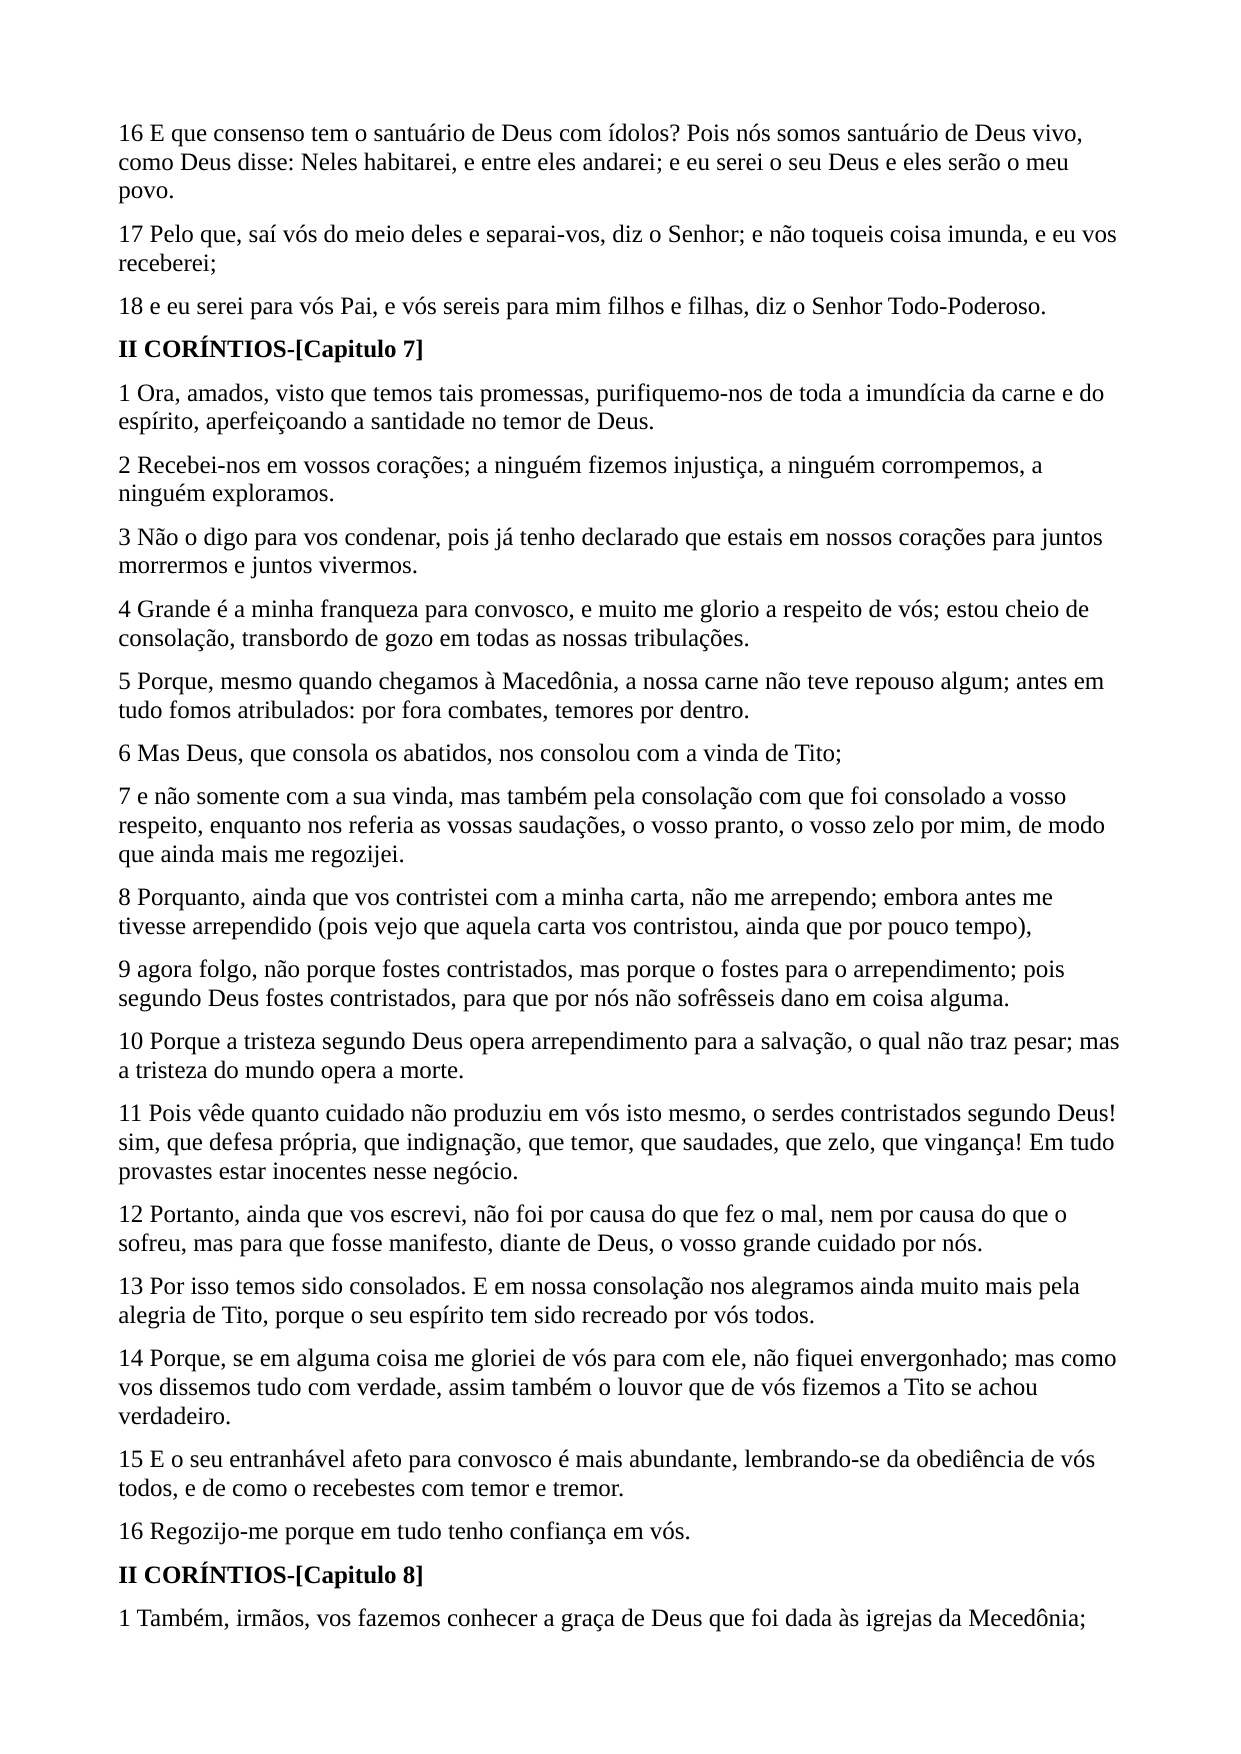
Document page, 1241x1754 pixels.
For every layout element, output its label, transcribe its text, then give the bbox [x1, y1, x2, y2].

text 6 Mas Deus, que consola os abatidos, nos consolou com a vinda de Tito; [118, 738, 1122, 767]
text 14 Porque, se em alguma coisa me gloriei de vós para com ele, não fiquei envergonhado; mas como vos dissemos tudo com verdade, assim também o louvor que de vós fizemos a Tito se achou verdadeiro. [118, 1343, 1122, 1430]
text 18 e eu serei para vós Pai, e vós sereis para mim filhos e filhas, diz o Senhor Todo-Poderoso. [118, 291, 1122, 320]
text II CORÍNTIOS-[Capitulo 8] [118, 1560, 1122, 1588]
text 16 Regozijo-me porque em tudo tenho confiança em vós. [118, 1516, 1122, 1545]
text 9 agora folgo, não porque fostes contristados, mas porque o fostes para o arrependimento; pois segundo Deus fostes contristados, para que por nós não sofrêsseis dano em coisa alguma. [118, 954, 1122, 1012]
text 11 Pois vêde quanto cuidado não produziu em vós isto mesmo, o serdes contristados segundo Deus! sim, que defesa própria, que indignação, que temor, que saudades, que zelo, que vingança! Em tudo provastes estar inocentes nesse negócio. [118, 1098, 1122, 1185]
text 13 Por isso temos sido consolados. E em nossa consolação nos alegramos ainda muito mais pela alegria de Tito, porque o seu espírito tem sido recreado por vós todos. [118, 1271, 1122, 1329]
text 5 Porque, mesmo quando chegamos à Macedônia, a nossa carne não teve repouso algum; antes em tudo fomos atribulados: por fora combates, temores por dentro. [118, 666, 1122, 723]
text 3 Não o digo para vos condenar, pois já tenho declarado que estais em nossos corações para juntos morrermos e juntos vivermos. [118, 522, 1122, 579]
text 8 Porquanto, ainda que vos contristei com a minha carta, não me arrependo; embora antes me tivesse arrependido (pois vejo que aquela carta vos contristou, ainda que por pouco tempo), [118, 882, 1122, 940]
text 1 Ora, amados, visto que temos tais promessas, purifiquemo-nos de toda a imundícia da carne e do espírito, aperfeiçoando a santidade no temor de Deus. [118, 378, 1122, 435]
text 15 E o seu entranhável afeto para convosco é mais abundante, lembrando-se da obediência de vós todos, e de como o recebestes com temor e tremor. [118, 1444, 1122, 1502]
text 1 Também, irmãos, vos fazemos conhecer a graça de Deus que foi dada às igrejas da Mecedônia; [118, 1603, 1122, 1632]
text 2 Recebei-nos em vossos corações; a ninguém fizemos injustiça, a ninguém corrompemos, a ninguém exploramos. [118, 450, 1122, 507]
text 10 Porque a tristeza segundo Deus opera arrependimento para a salvação, o qual não traz pesar; mas a tristeza do mundo opera a morte. [118, 1026, 1122, 1084]
text II CORÍNTIOS-[Capitulo 7] [118, 334, 1122, 363]
text 4 Grande é a minha franqueza para convosco, e muito me glorio a respeito de vós; estou cheio de consolação, transbordo de gozo em todas as nossas tribulações. [118, 594, 1122, 651]
text 16 E que consenso tem o santuário de Deus com ídolos? Pois nós somos santuário de Deus vivo, como Deus disse: Neles habitarei, e entre eles andarei; e eu serei o seu Deus e eles serão o meu povo. [118, 118, 1122, 204]
text 17 Pelo que, saí vós do meio deles e separai-vos, diz o Senhor; e não toqueis coisa imunda, e eu vos receberei; [118, 219, 1122, 276]
text 12 Portanto, ainda que vos escrevi, não foi por causa do que fez o mal, nem por causa do que o sofreu, mas para que fosse manifesto, diante de Deus, o vosso grande cuidado por nós. [118, 1199, 1122, 1257]
text 7 e não somente com a sua vinda, mas também pela consolação com que foi consolado a vosso respeito, enquanto nos referia as vossas saudações, o vosso pranto, o vosso zelo por mim, de modo que ainda mais me regozijei. [118, 781, 1122, 868]
